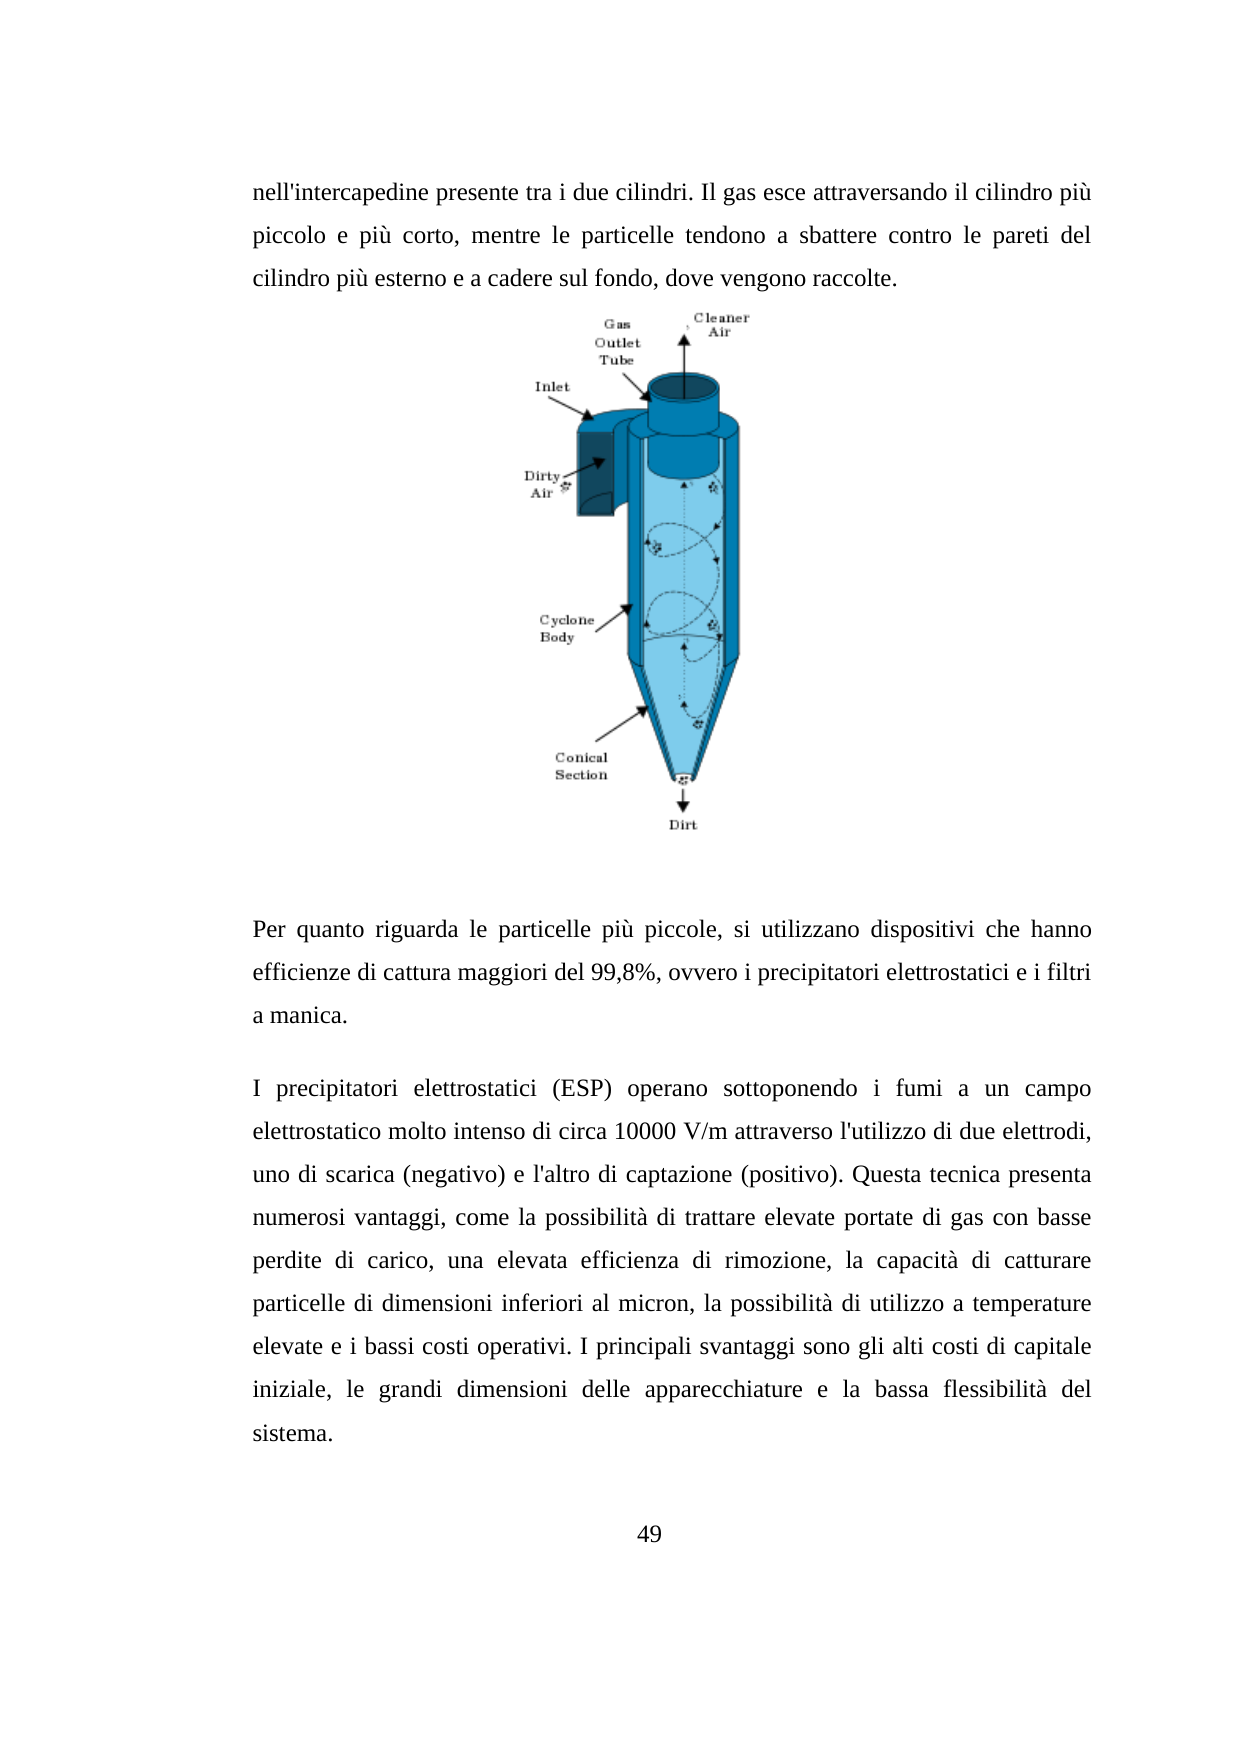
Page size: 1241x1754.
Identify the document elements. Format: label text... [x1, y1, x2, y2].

picture [517, 307, 753, 836]
list I precipitatori elettrostatici (ESP) operano sottoponendo i fumi a un campo elettrostatico molto intenso di circa 10000 V/m attraverso l'utilizzo di due elettrodi, uno di scarica (negativo) e l'altro di captazione (positivo). Questa tecnica presenta numerosi vantaggi, come la possibilità di trattare elevate portate di gas con basse perdite di carico, una elevata efficienza di rimozione, la capacità di catturare particelle di dimensioni inferiori al micron, la possibilità di utilizzo a temperature elevate e i bassi costi operativi. I principali svantaggi sono gli alti costi di capitale iniziale, le grandi dimensioni delle apparecchiature e la bassa flessibilità del sistema. [215, 1073, 1093, 1446]
list nell'intercapedine presente tra i due cilindri. Il gas esce attraversando il cilindro più piccolo e più corto, mentre le particelle tendono a sbattere contro le pareti del cilindro più esterno e a cadere sul fondo, dove vengono raccolte. [215, 177, 1093, 292]
list Per quanto riguarda le particelle più piccole, si utilizzano dispositivi che hanno efficienze di cattura maggiori del 99,8%, ovvero i precipitatori elettrostatici e i filtri a manica. [215, 914, 1093, 1029]
